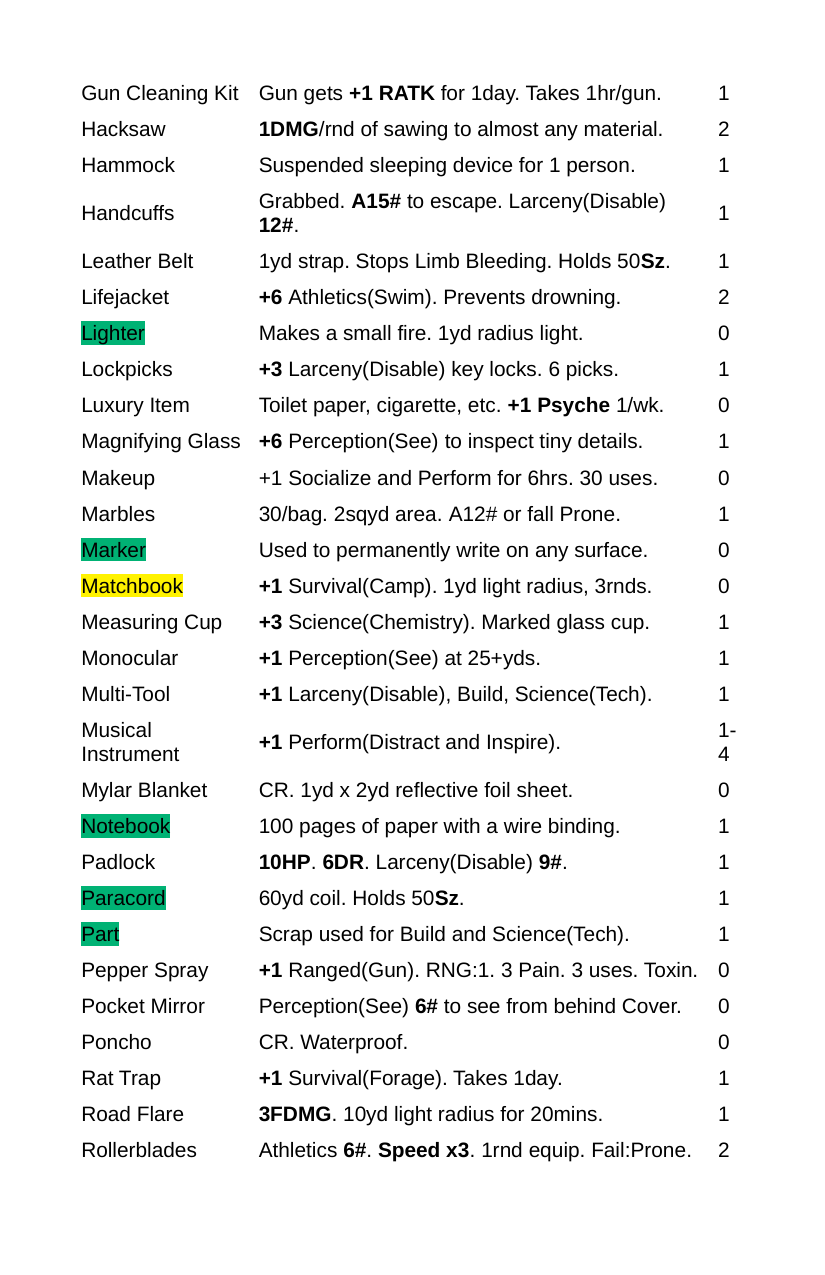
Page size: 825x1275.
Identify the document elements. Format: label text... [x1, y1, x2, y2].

table_cell 0 [712, 567, 750, 603]
table_cell 1 [712, 844, 750, 880]
table_cell 1 [712, 147, 750, 183]
table_cell Athletics 6#. Speed x3. 1rnd equip. Fail:Prone. [253, 1132, 712, 1168]
table_cell Marbles [75, 495, 252, 531]
table_cell Part [75, 916, 252, 952]
table_cell 30/bag. 2sqyd area. A12# or fall Prone. [253, 495, 712, 531]
table_cell 100 pages of paper with a wire binding. [253, 808, 712, 844]
table_cell +3 Larceny(Disable) key locks. 6 picks. [253, 351, 712, 387]
table_cell Magnifying Glass [75, 423, 252, 459]
table_cell Paracord [75, 880, 252, 916]
table_cell Pepper Spray [75, 952, 252, 988]
table_cell CR. Waterproof. [253, 1024, 712, 1060]
table_cell 1 [712, 640, 750, 676]
table_cell 1 [712, 351, 750, 387]
table_cell Gun Cleaning Kit [75, 75, 252, 111]
table_cell CR. 1yd x 2yd reflective foil sheet. [253, 772, 712, 808]
table_cell Multi-Tool [75, 676, 252, 712]
table_cell 2 [712, 1132, 750, 1168]
table_cell 1yd strap. Stops Limb Bleeding. Holds 50Sz. [253, 243, 712, 279]
table_cell 0 [712, 952, 750, 988]
table_cell Lockpicks [75, 351, 252, 387]
table_cell Perception(See) 6# to see from behind Cover. [253, 988, 712, 1024]
table_cell Musical Instrument [75, 712, 252, 772]
table_cell Toilet paper, cigarette, etc. +1 Psyche 1/wk. [253, 387, 712, 423]
table_cell Rat Trap [75, 1060, 252, 1096]
table_cell Suspended sleeping device for 1 person. [253, 147, 712, 183]
table_cell 0 [712, 772, 750, 808]
table_cell 1 [712, 243, 750, 279]
table_cell 1-4 [712, 712, 750, 772]
table_cell 1 [712, 75, 750, 111]
table_cell 1 [712, 1096, 750, 1132]
table_cell Gun gets +1 RATK for 1day. Takes 1hr/gun. [253, 75, 712, 111]
table_cell Scrap used for Build and Science(Tech). [253, 916, 712, 952]
table_cell +1 Perception(See) at 25+yds. [253, 640, 712, 676]
table_cell 10HP. 6DR. Larceny(Disable) 9#. [253, 844, 712, 880]
table_cell 0 [712, 1024, 750, 1060]
table_cell Leather Belt [75, 243, 252, 279]
table_cell +1 Larceny(Disable), Build, Science(Tech). [253, 676, 712, 712]
table_cell 1 [712, 676, 750, 712]
table_cell 2 [712, 111, 750, 147]
table_cell Lifejacket [75, 279, 252, 315]
table_cell Monocular [75, 640, 252, 676]
table_cell 1DMG/rnd of sawing to almost any material. [253, 111, 712, 147]
table_cell Hacksaw [75, 111, 252, 147]
table_cell Makes a small fire. 1yd radius light. [253, 315, 712, 351]
table_cell Rollerblades [75, 1132, 252, 1168]
table_cell Luxury Item [75, 387, 252, 423]
table_cell Matchbook [75, 567, 252, 603]
table_cell Lighter [75, 315, 252, 351]
table_cell 1 [712, 423, 750, 459]
table_cell 0 [712, 531, 750, 567]
table_cell Padlock [75, 844, 252, 880]
table_cell Road Flare [75, 1096, 252, 1132]
table_cell 2 [712, 279, 750, 315]
table_cell Used to permanently write on any surface. [253, 531, 712, 567]
table_cell 1 [712, 604, 750, 639]
table_cell +6 Perception(See) to inspect tiny details. [253, 423, 712, 459]
table_cell 1 [712, 880, 750, 916]
table_cell 1 [712, 1060, 750, 1096]
table_cell +1 Socialize and Perform for 6hrs. 30 uses. [253, 459, 712, 495]
table_cell +1 Survival(Forage). Takes 1day. [253, 1060, 712, 1096]
table_cell +3 Science(Chemistry). Marked glass cup. [253, 604, 712, 639]
table_cell Notebook [75, 808, 252, 844]
table_cell +6 Athletics(Swim). Prevents drowning. [253, 279, 712, 315]
table_cell 60yd coil. Holds 50Sz. [253, 880, 712, 916]
table_cell Pocket Mirror [75, 988, 252, 1024]
table_cell +1 Ranged(Gun). RNG:1. 3 Pain. 3 uses. Toxin. [253, 952, 712, 988]
table_cell Poncho [75, 1024, 252, 1060]
table_cell 3FDMG. 10yd light radius for 20mins. [253, 1096, 712, 1132]
table_cell Makeup [75, 459, 252, 495]
table_cell Hammock [75, 147, 252, 183]
table_cell 1 [712, 808, 750, 844]
table_cell Grabbed. A15# to escape. Larceny(Disable) 12#. [253, 183, 712, 243]
table_cell Mylar Blanket [75, 772, 252, 808]
table_cell 0 [712, 315, 750, 351]
table_cell Measuring Cup [75, 604, 252, 639]
table_cell 1 [712, 183, 750, 243]
table_cell 0 [712, 988, 750, 1024]
table_cell 1 [712, 495, 750, 531]
table_cell 0 [712, 387, 750, 423]
table_cell 0 [712, 459, 750, 495]
table_cell Handcuffs [75, 183, 252, 243]
table_cell +1 Survival(Camp). 1yd light radius, 3rnds. [253, 567, 712, 603]
table_cell 1 [712, 916, 750, 952]
table_cell +1 Perform(Distract and Inspire). [253, 712, 712, 772]
table_cell Marker [75, 531, 252, 567]
